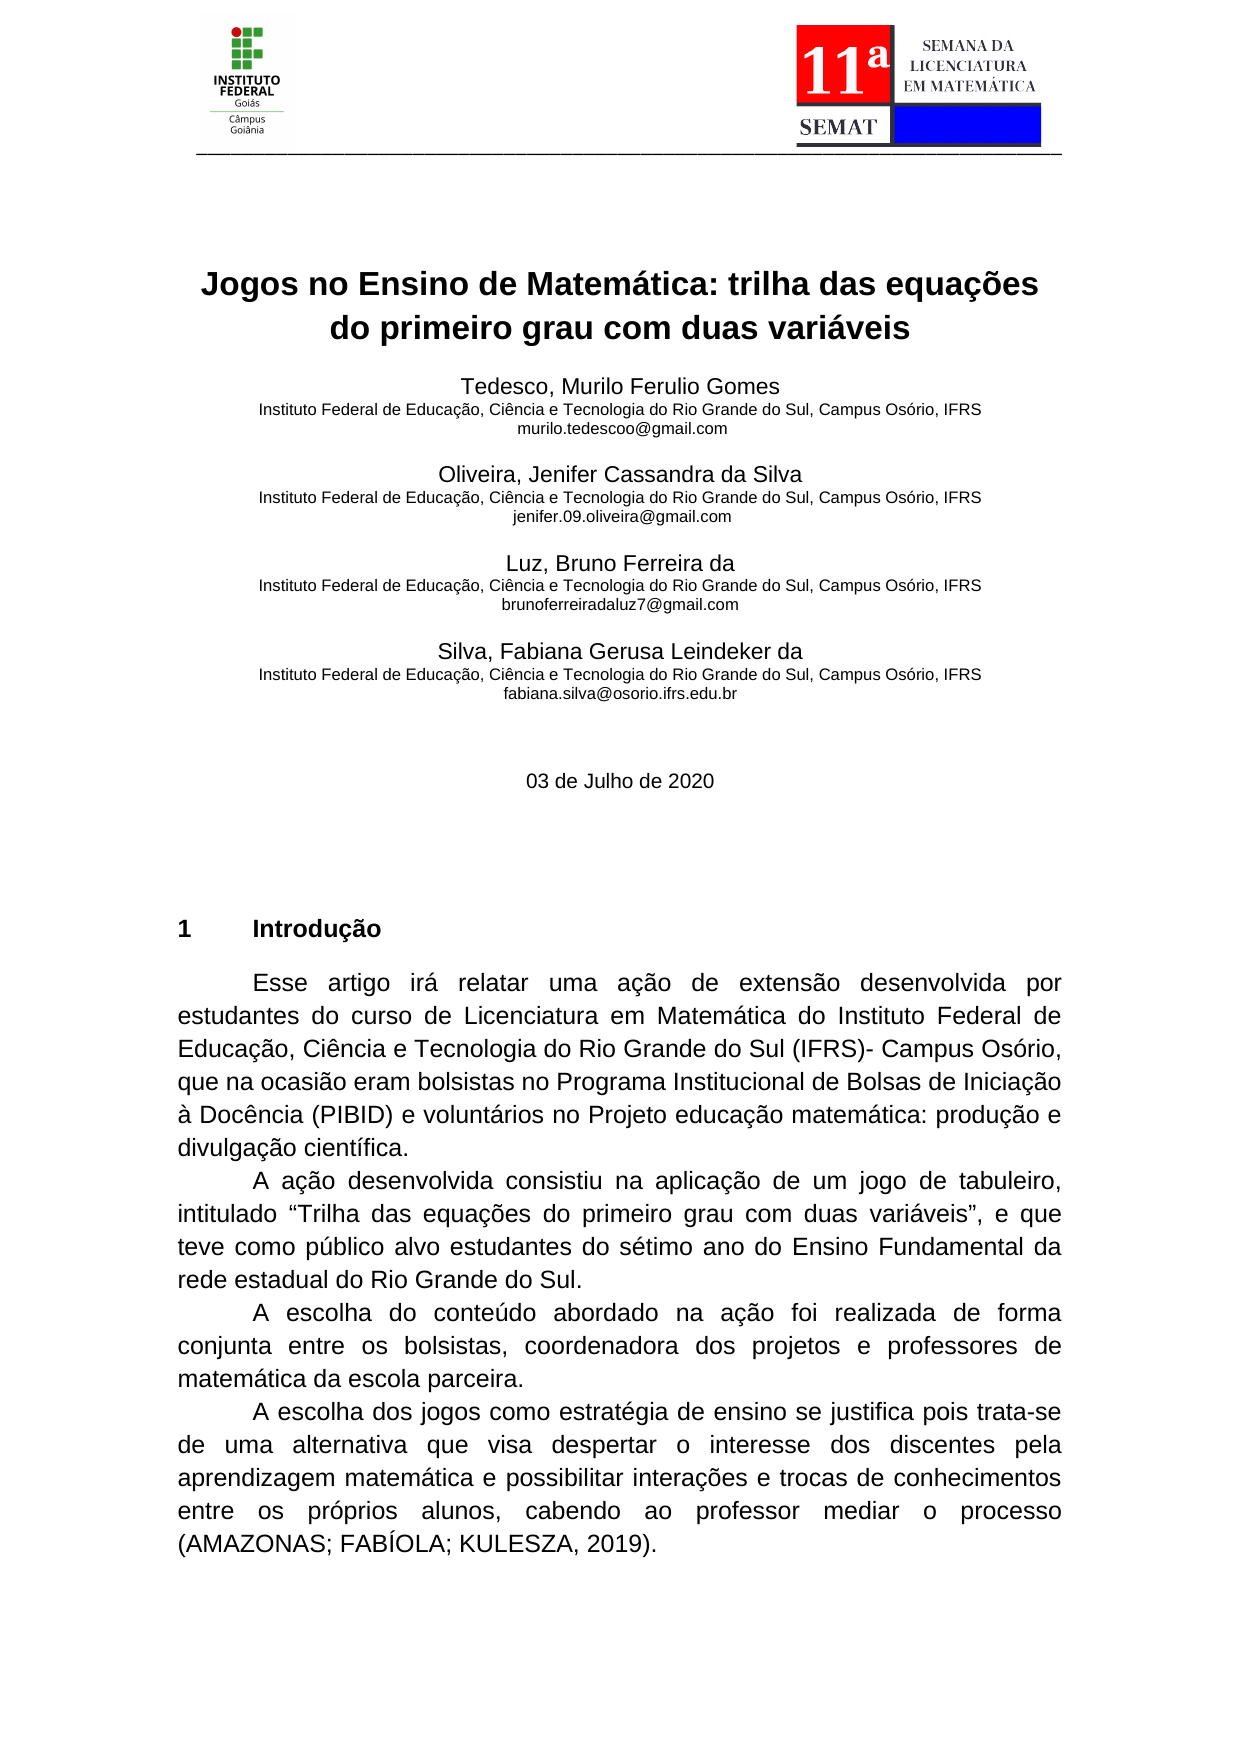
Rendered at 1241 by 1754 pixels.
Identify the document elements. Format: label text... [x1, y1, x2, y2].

text Instituto Federal de Educação, Ciência e Tecnologia do Rio Grande do Sul, Campus Osório, IFRS [177, 576, 1063, 595]
text Luz, Bruno Ferreira da [177, 550, 1063, 576]
text A escolha dos jogos como estratégia de ensino se justifica pois trata-se de uma alternativa que visa despertar o interesse dos discentes pela aprendizagem matemática e possibilitar interações e trocas de conhecimentos entre os próprios alunos, cabendo ao professor mediar o processo (AMAZONAS; FABÍOLA; KULESZA, 2019). [177, 1397, 1063, 1558]
text A escolha do conteúdo abordado na ação foi realizada de forma conjunta entre os bolsistas, coordenadora dos projetos e professores de matemática da escola parceira. [177, 1298, 1063, 1393]
text jenifer.09.oliveira@gmail.com [177, 507, 1063, 526]
text Instituto Federal de Educação, Ciência e Tecnologia do Rio Grande do Sul, Campus Osório, IFRS [177, 488, 1063, 507]
text 03 de Julho de 2020 [177, 769, 1063, 793]
text Instituto Federal de Educação, Ciência e Tecnologia do Rio Grande do Sul, Campus Osório, IFRS [177, 664, 1063, 683]
text murilo.tedescoo@gmail.com [177, 418, 1063, 438]
text Instituto Federal de Educação, Ciência e Tecnologia do Rio Grande do Sul, Campus Osório, IFRS [177, 399, 1063, 418]
text A ação desenvolvida consistiu na aplicação de um jogo de tabuleiro, intitulado “Trilha das equações do primeiro grau com duas variáveis”, e que teve como público alvo estudantes do sétimo ano do Ensino Fundamental da rede estadual do Rio Grande do Sul. [177, 1166, 1063, 1294]
text fabiana.silva@osorio.ifrs.edu.br [177, 683, 1063, 703]
picture [796, 25, 1042, 147]
text Esse artigo irá relatar uma ação de extensão desenvolvida por estudantes do curso de Licenciatura em Matemática do Instituto Federal de Educação, Ciência e Tecnologia do Rio Grande do Sul (IFRS)- Campus Osório, que na ocasião eram bolsistas no Programa Institucional de Bolsas de Iniciação à Docência (PIBID) e voluntários no Projeto educação matemática: produção e divulgação científica. [177, 968, 1063, 1162]
text Jogos no Ensino de Matemática: trilha das equações do primeiro grau com duas variáveis [177, 264, 1063, 346]
text Tedesco, Murilo Ferulio Gomes [177, 373, 1063, 399]
text 1 Introdução [177, 914, 1063, 943]
text brunoferreiradaluz7@gmail.com [177, 595, 1063, 614]
text Oliveira, Jenifer Cassandra da Silva [177, 461, 1063, 488]
text Silva, Fabiana Gerusa Leindeker da [177, 638, 1063, 664]
picture [198, 12, 296, 151]
